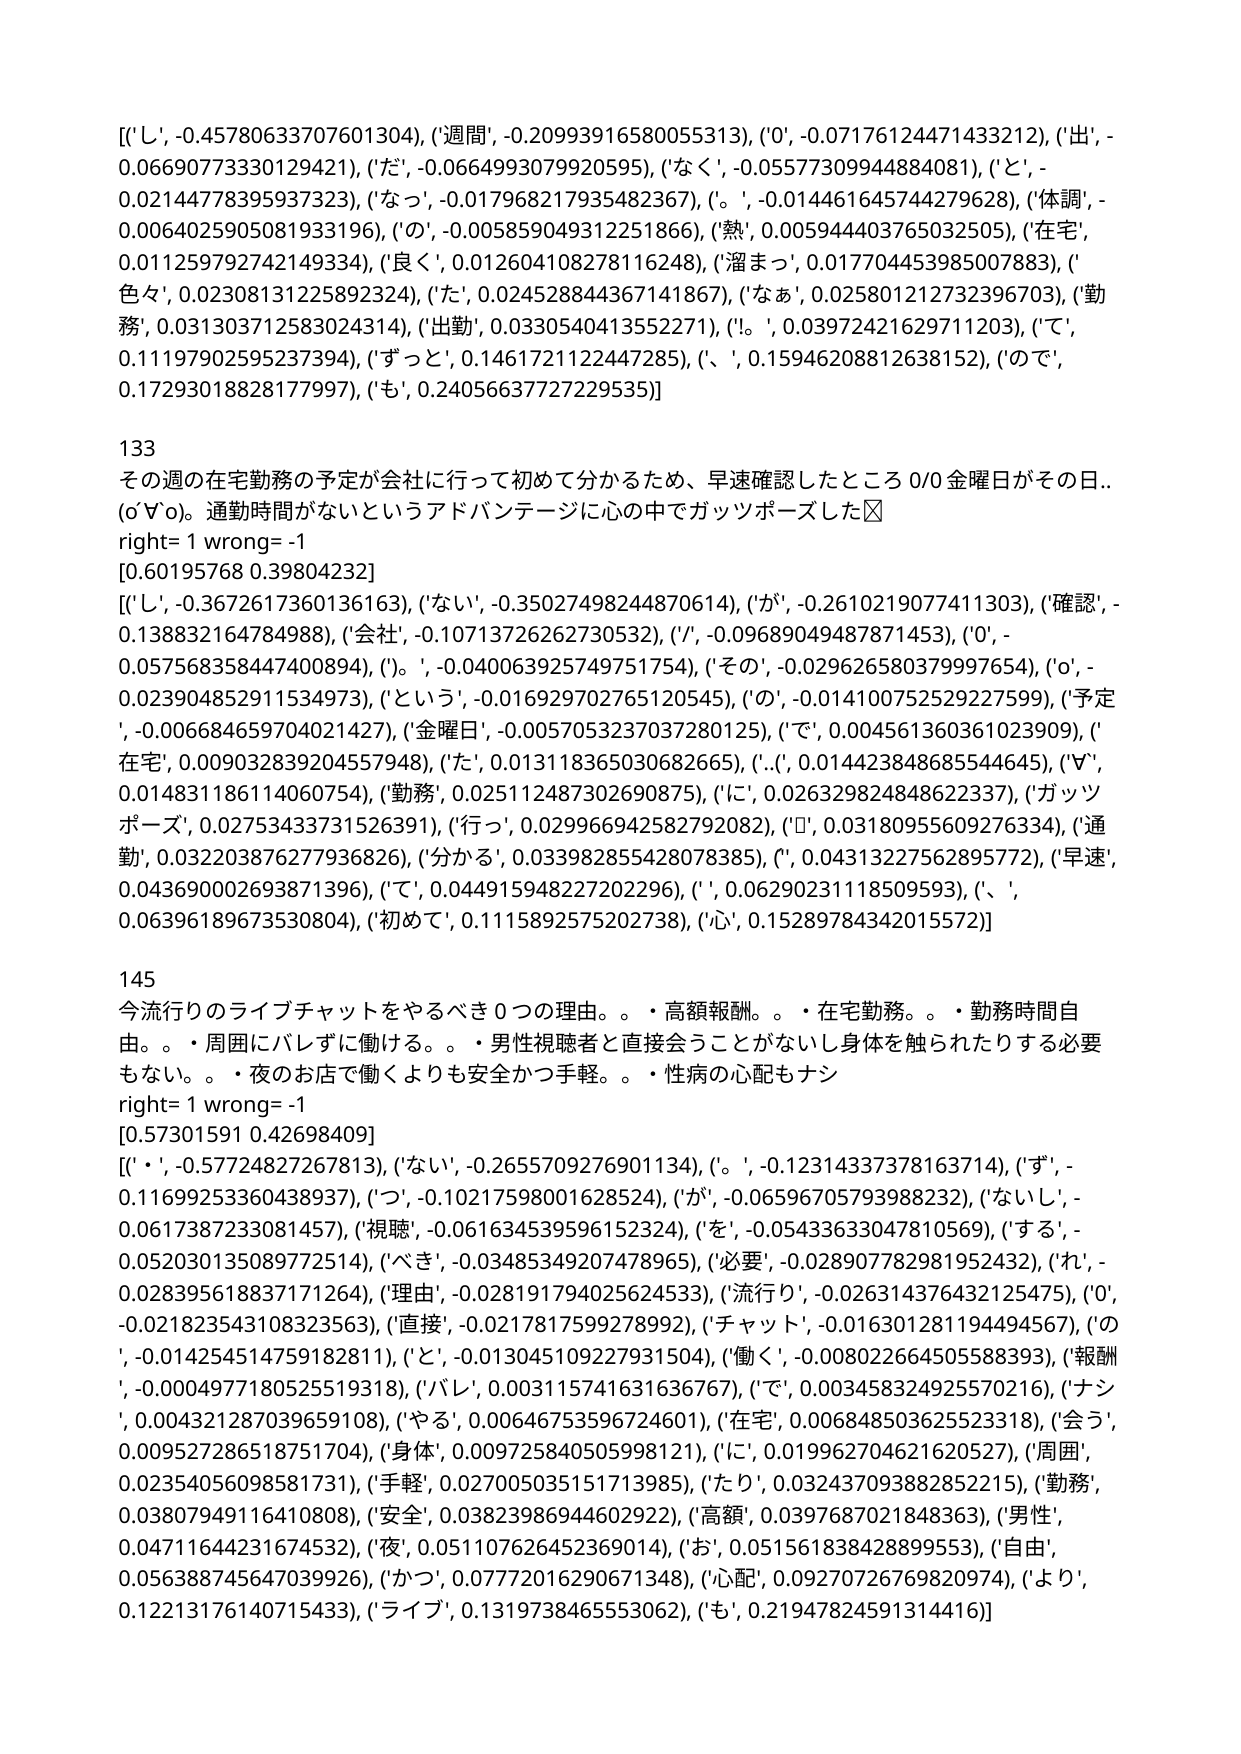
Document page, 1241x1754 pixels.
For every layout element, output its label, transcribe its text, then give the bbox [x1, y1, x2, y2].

text [0.57301591 0.42698409] [118, 1119, 1122, 1148]
text [0.60195768 0.39804232] [118, 556, 1122, 586]
text right= 1 wrong= -1 [118, 1089, 1122, 1119]
text 今流行りのライブチャットをやるべき0つの理由。。・高額報酬。。・在宅勤務。。・勤務時間自由。。・周囲にバレずに働ける。。・男性視聴者と直接会うことがないし身体を触られたりする必要もない。。・夜のお店で働くよりも安全かつ手軽。。・性病の心配もナシ [118, 994, 1122, 1089]
text [('し', -0.3672617360136163), ('ない', -0.35027498244870614), ('が', -0.2610219077411303), ('確認', -0.138832164784988), ('会社', -0.10713726262730532), ('/', -0.09689049487871453), ('0', -0.057568358447400894), (')。', -0.040063925749751754), ('その', -0.029626580379997654), ('о', -0.023904852911534973), ('という', -0.016929702765120545), ('の', -0.014100752529227599), ('予定', -0.006684659704021427), ('金曜日', -0.0057053237037280125), ('で', 0.004561360361023909), ('在宅', 0.009032839204557948), ('た', 0.013118365030682665), ('..(', 0.014423848685544645), ('∀`', 0.014831186114060754), ('勤務', 0.025112487302690875), ('に', 0.026329824848622337), ('ガッツポーズ', 0.02753433731526391), ('行っ', 0.029966942582792082), ('✨', 0.03180955609276334), ('通勤', 0.032203876277936826), ('分かる', 0.033982855428078385), ('́', 0.04313227562895772), ('早速', 0.043690002693871396), ('て', 0.044915948227202296), (' ', 0.06290231118509593), ('、', 0.06396189673530804), ('初めて', 0.1115892575202738), ('心', 0.15289784342015572)] [118, 586, 1122, 935]
text 133 [118, 433, 1122, 463]
text right= 1 wrong= -1 [118, 526, 1122, 556]
text その週の在宅勤務の予定が会社に行って初めて分かるため、早速確認したところ0/0金曜日がその日..(о ́∀`о)。通勤時間がないというアドバンテージに心の中でガッツポーズした✨ [118, 463, 1122, 526]
text [('し', -0.45780633707601304), ('週間', -0.20993916580055313), ('0', -0.07176124471433212), ('出', -0.06690773330129421), ('だ', -0.0664993079920595), ('なく', -0.05577309944884081), ('と', -0.02144778395937323), ('なっ', -0.017968217935482367), ('。', -0.014461645744279628), ('体調', -0.0064025905081933196), ('の', -0.005859049312251866), ('熱', 0.005944403765032505), ('在宅', 0.011259792742149334), ('良く', 0.012604108278116248), ('溜まっ', 0.017704453985007883), ('色々', 0.02308131225892324), ('た', 0.024528844367141867), ('なぁ', 0.025801212732396703), ('勤務', 0.031303712583024314), ('出勤', 0.0330540413552271), ('!。', 0.03972421629711203), ('て', 0.11197902595237394), ('ずっと', 0.1461721122447285), ('、', 0.15946208812638152), ('ので', 0.17293018828177997), ('も', 0.24056637727229535)] [118, 118, 1122, 404]
text 145 [118, 964, 1122, 994]
text [('・', -0.57724827267813), ('ない', -0.2655709276901134), ('。', -0.12314337378163714), ('ず', -0.11699253360438937), ('つ', -0.10217598001628524), ('が', -0.06596705793988232), ('ないし', -0.0617387233081457), ('視聴', -0.061634539596152324), ('を', -0.05433633047810569), ('する', -0.052030135089772514), ('べき', -0.03485349207478965), ('必要', -0.028907782981952432), ('れ', -0.028395618837171264), ('理由', -0.028191794025624533), ('流行り', -0.026314376432125475), ('0', -0.021823543108323563), ('直接', -0.0217817599278992), ('チャット', -0.016301281194494567), ('の', -0.014254514759182811), ('と', -0.013045109227931504), ('働く', -0.008022664505588393), ('報酬', -0.0004977180525519318), ('バレ', 0.003115741631636767), ('で', 0.003458324925570216), ('ナシ', 0.004321287039659108), ('やる', 0.00646753596724601), ('在宅', 0.006848503625523318), ('会う', 0.009527286518751704), ('身体', 0.009725840505998121), ('に', 0.019962704621620527), ('周囲', 0.02354056098581731), ('手軽', 0.027005035151713985), ('たり', 0.032437093882852215), ('勤務', 0.03807949116410808), ('安全', 0.03823986944602922), ('高額', 0.0397687021848363), ('男性', 0.04711644231674532), ('夜', 0.051107626452369014), ('お', 0.051561838428899553), ('自由', 0.056388745647039926), ('かつ', 0.07772016290671348), ('心配', 0.09270726769820974), ('より', 0.12213176140715433), ('ライブ', 0.1319738465553062), ('も', 0.21947824591314416)] [118, 1148, 1122, 1625]
